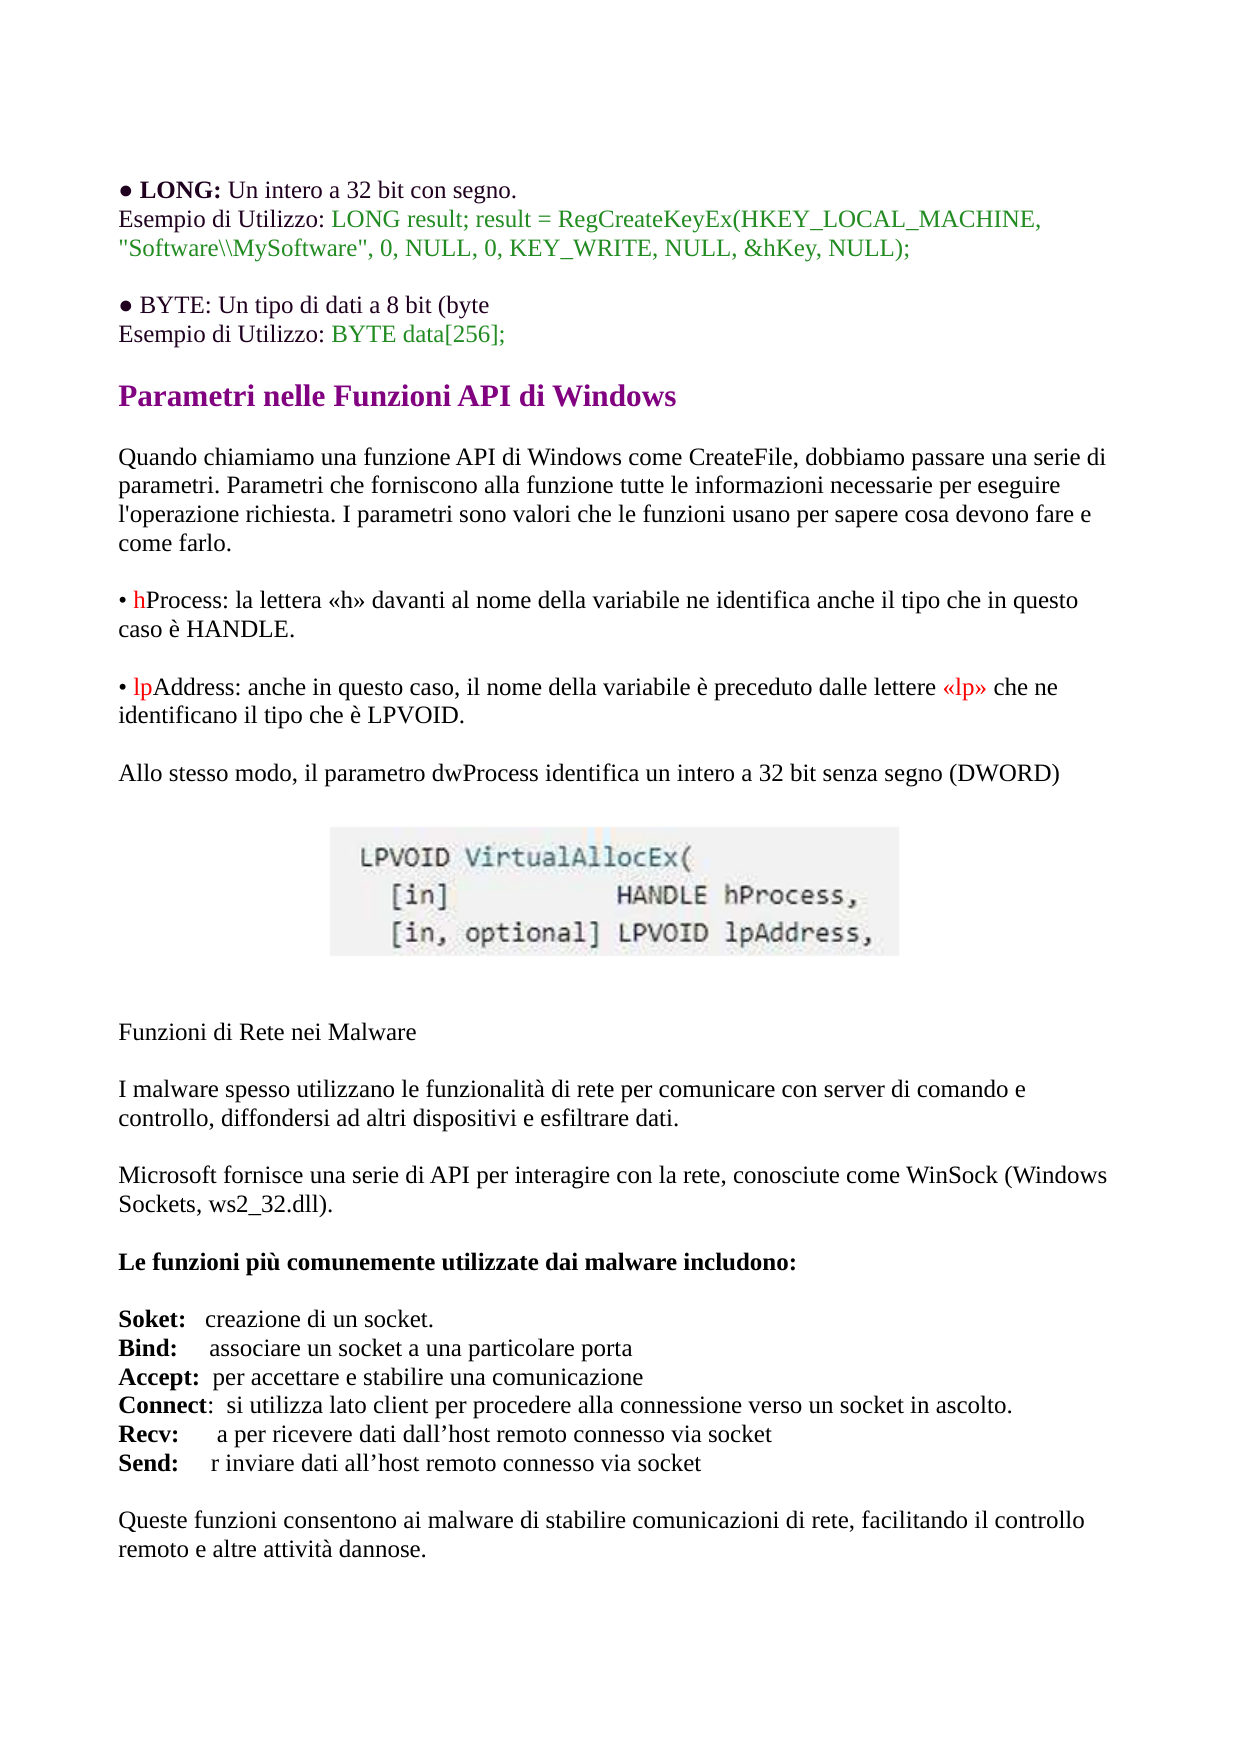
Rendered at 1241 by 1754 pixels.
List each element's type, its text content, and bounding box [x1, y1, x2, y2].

text Send: r inviare dati all’host remoto connesso via socket [118, 1448, 1122, 1477]
text Esempio di Utilizzo: BYTE data[256]; [118, 319, 1122, 348]
text I malware spesso utilizzano le funzionalità di rete per comunicare con server di comando e controllo, diffondersi ad altri dispositivi e esfiltrare dati. [118, 1074, 1122, 1132]
text Allo stesso modo, il parametro dwProcess identifica un intero a 32 bit senza segno (DWORD) [118, 758, 1122, 787]
text Le funzioni più comunemente utilizzate dai malware includono: [118, 1247, 1122, 1275]
text • hProcess: la lettera «h» davanti al nome della variabile ne identifica anche il tipo che in questo caso è HANDLE. [118, 585, 1122, 643]
text Quando chiamiamo una funzione API di Windows come CreateFile, dobbiamo passare una serie di parametri. Parametri che forniscono alla funzione tutte le informazioni necessarie per eseguire l'operazione richiesta. I parametri sono valori che le funzioni usano per sapere cosa devono fare e come farlo. [118, 442, 1122, 557]
text Accept: per accettare e stabilire una comunicazione [118, 1362, 1122, 1390]
text Connect: si utilizza lato client per procedere alla connessione verso un socket in ascolto. [118, 1390, 1122, 1419]
text ● LONG: Un intero a 32 bit con segno. [118, 176, 1122, 204]
text ● BYTE: Un tipo di dati a 8 bit (byte [118, 291, 1122, 319]
text Queste funzioni consentono ai malware di stabilire comunicazioni di rete, facilitando il controllo remoto e altre attività dannose. [118, 1505, 1122, 1563]
text Funzioni di Rete nei Malware [118, 1017, 1122, 1045]
text Microsoft fornisce una serie di API per interagire con la rete, conosciute come WinSock (Windows Sockets, ws2_32.dll). [118, 1160, 1122, 1218]
text • lpAddress: anche in questo caso, il nome della variabile è preceduto dalle lettere «lp» che ne identificano il tipo che è LPVOID. [118, 672, 1122, 729]
text Recv: a per ricevere dati dall’host remoto connesso via socket [118, 1419, 1122, 1448]
picture [324, 821, 901, 964]
text Parametri nelle Funzioni API di Windows [118, 377, 1122, 413]
text Bind: associare un socket a una particolare porta [118, 1333, 1122, 1362]
text Esempio di Utilizzo: LONG result; result = RegCreateKeyEx(HKEY_LOCAL_MACHINE, "Software\\MySoftware", 0, NULL, 0, KEY_WRITE, NULL, &hKey, NULL); [118, 204, 1122, 262]
text Soket: creazione di un socket. [118, 1304, 1122, 1333]
